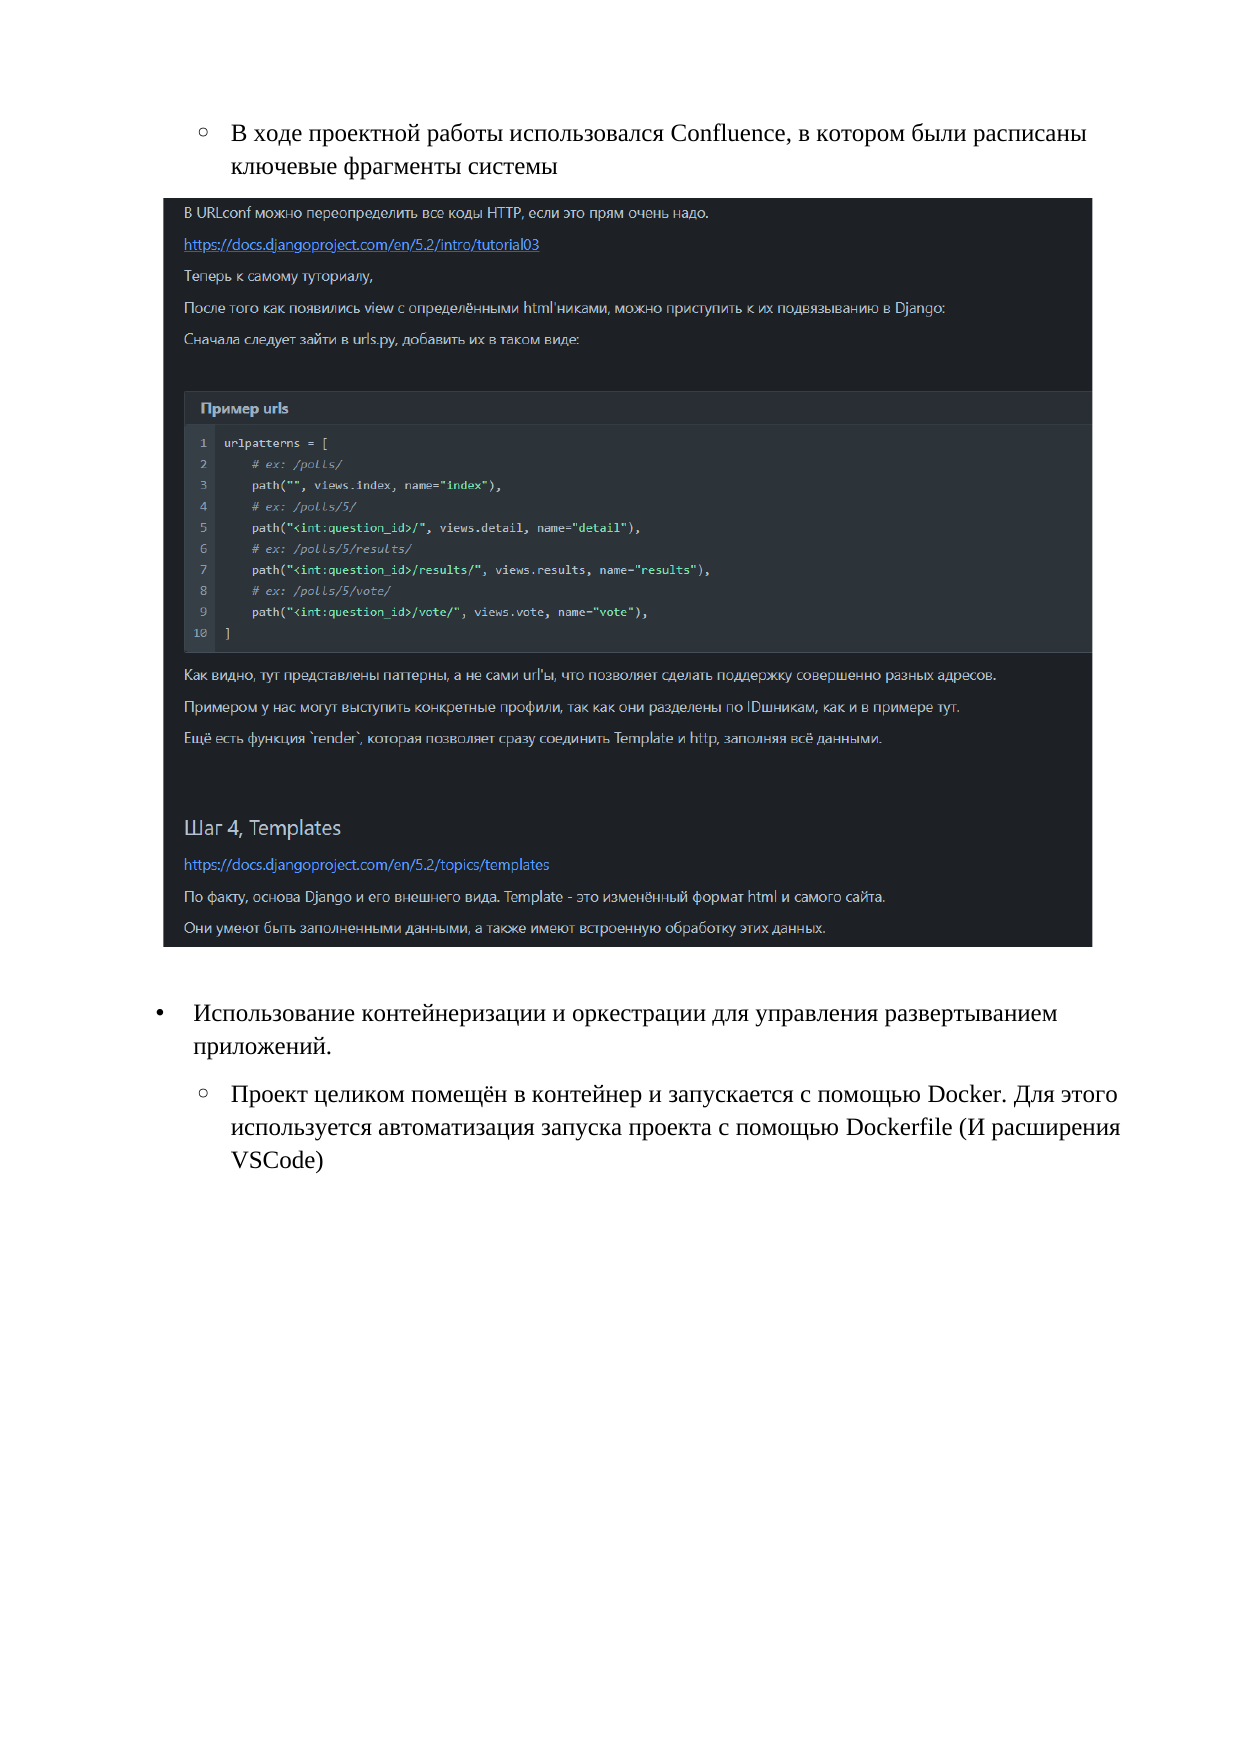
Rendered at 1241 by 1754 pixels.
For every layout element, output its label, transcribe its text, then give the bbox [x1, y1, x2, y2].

picture [163, 198, 1093, 947]
list В ходе проектной работы использовался Confluence, в котором были расписаны ключевые фрагменты системы [193, 118, 1122, 180]
list Проект целиком помещён в контейнер и запускается с помощью Docker. Для этого используется автоматизация запуска проекта с помощью Dockerfile (И расширения VSCode) [193, 1079, 1122, 1174]
list Использование контейнеризации и оркестрации для управления развертыванием приложений. [156, 998, 1122, 1060]
